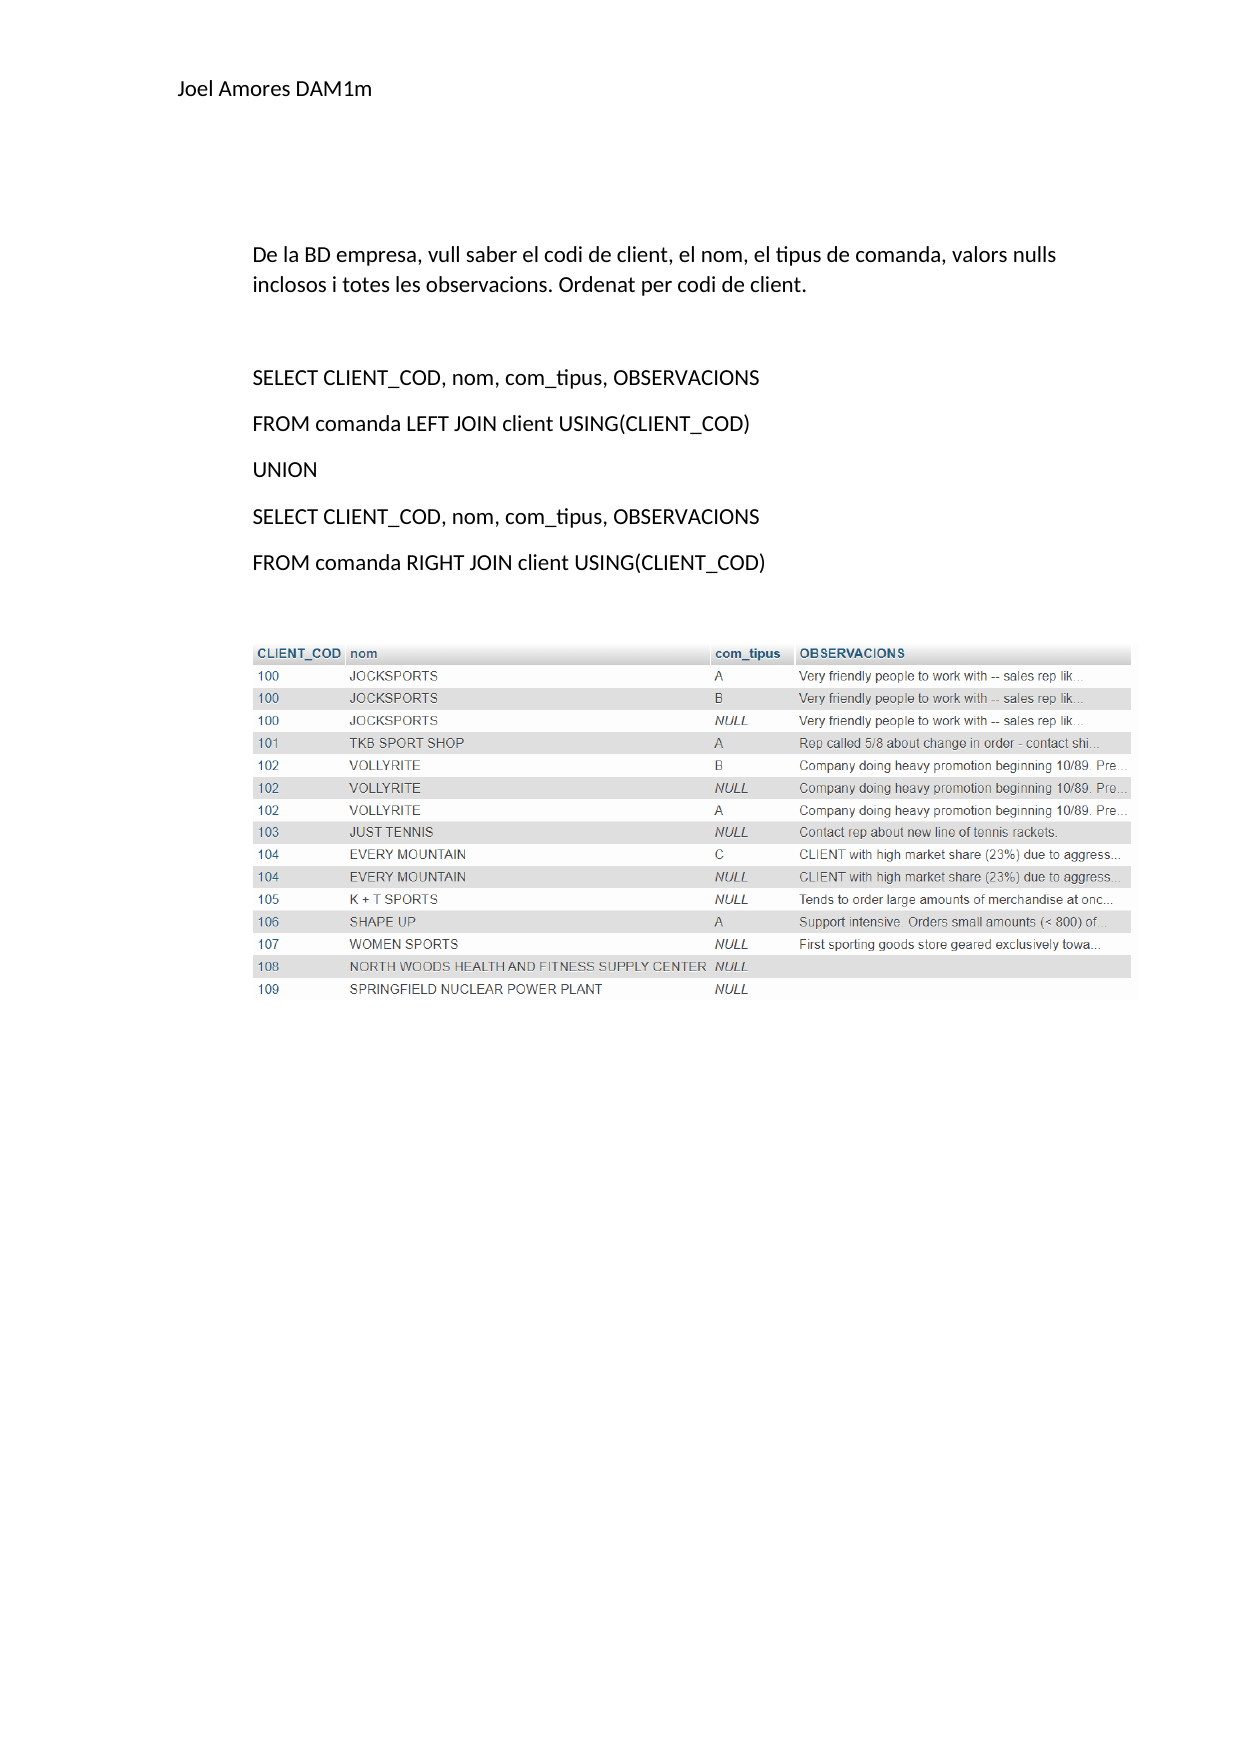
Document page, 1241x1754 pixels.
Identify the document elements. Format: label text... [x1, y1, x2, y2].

list SELECT CLIENT_COD, nom, com_tipus, OBSERVACIONS [252, 502, 1063, 530]
list FROM comanda LEFT JOIN client USING(CLIENT_COD) [252, 409, 1063, 437]
list SELECT CLIENT_COD, nom, com_tipus, OBSERVACIONS [252, 363, 1063, 391]
list De la BD empresa, vull saber el codi de client, el nom, el tipus de comanda, valors nulls inclosos i totes les observacions. Ordenat per codi de client. [252, 240, 1063, 298]
list FROM comanda RIGHT JOIN client USING(CLIENT_COD) [252, 548, 1063, 576]
list UNION [252, 455, 1063, 483]
